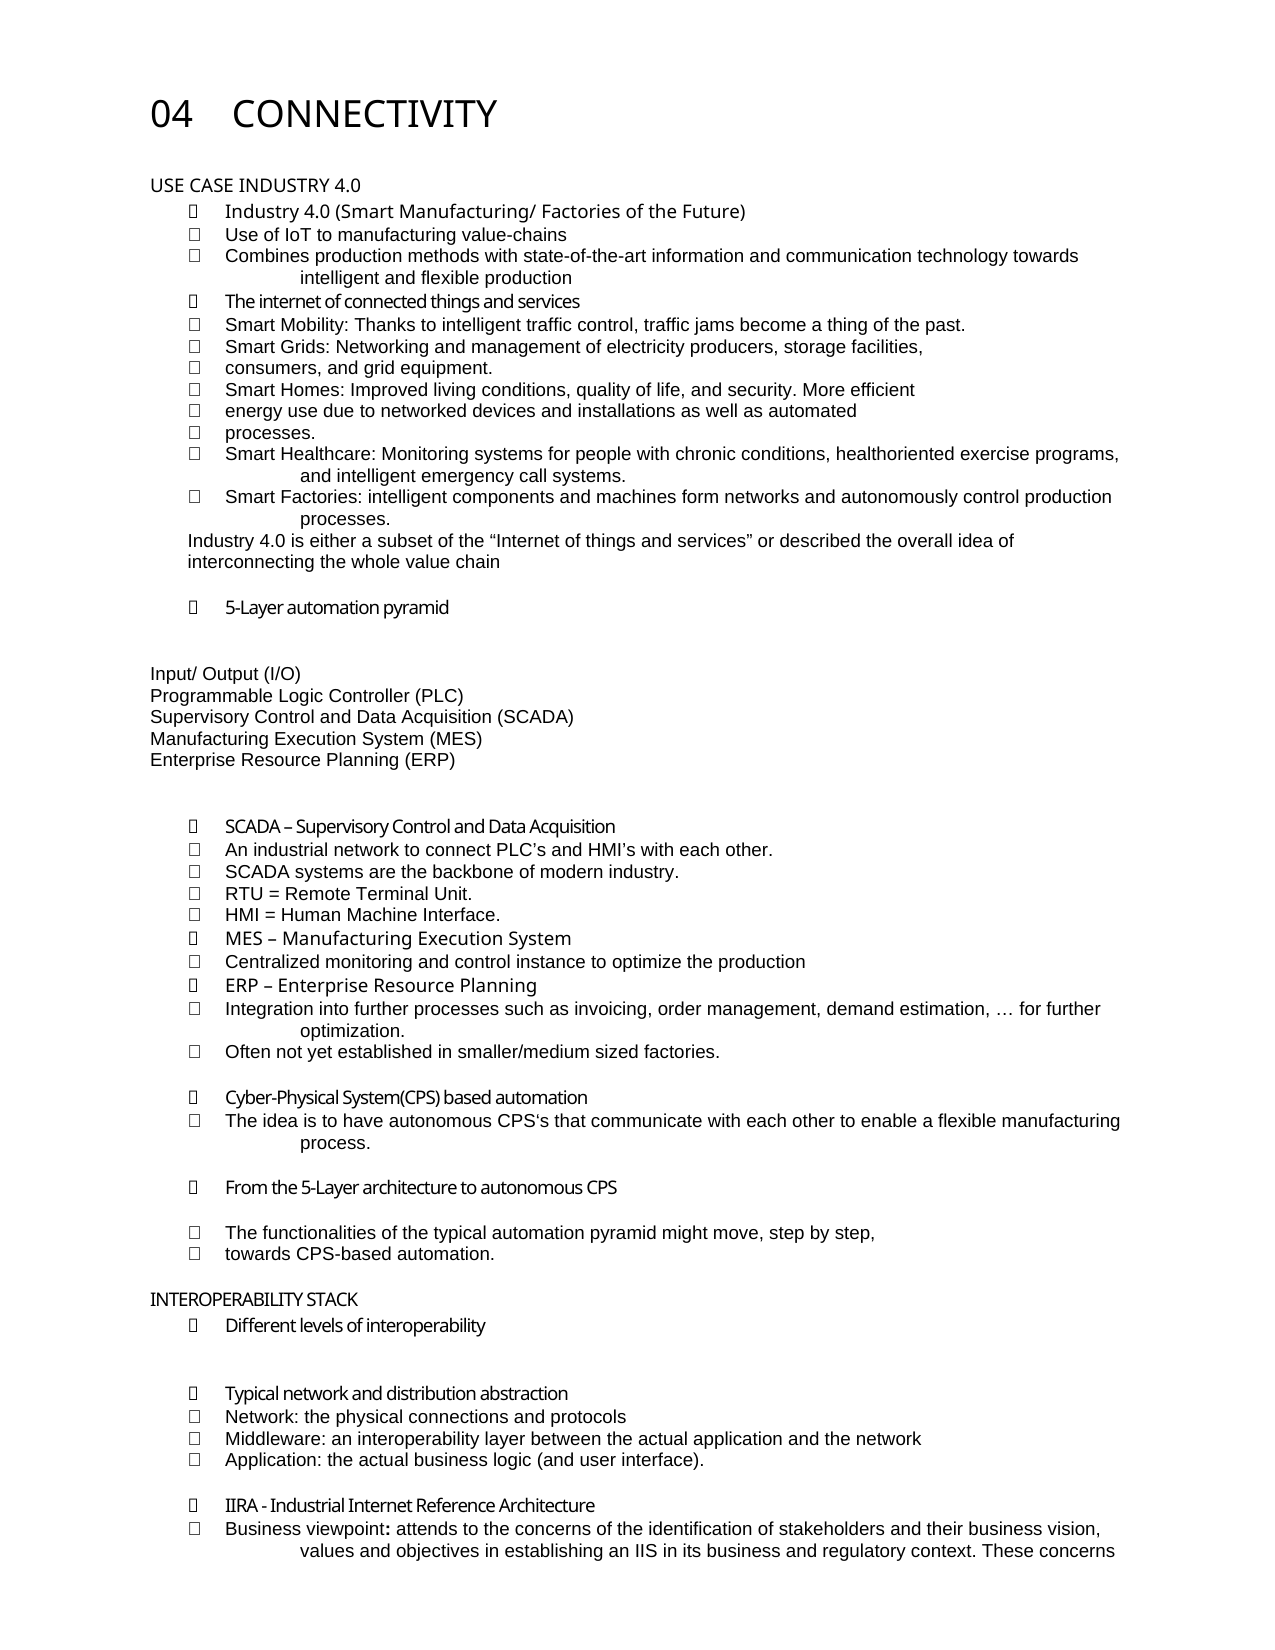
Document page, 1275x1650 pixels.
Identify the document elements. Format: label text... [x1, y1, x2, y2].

list Combines production methods with state-of-the-art information and communication technology towards intelligent and flexible production [187, 245, 1125, 288]
text Enterprise Resource Planning (ERP) [150, 749, 1125, 771]
list Cyber-Physical System(CPS) based automation [187, 1084, 1125, 1110]
list Middleware: an interoperability layer between the actual application and the network [187, 1428, 1125, 1449]
list An industrial network to connect PLC’s and HMI’s with each other. [187, 839, 1125, 861]
list The internet of connected things and services [187, 288, 1125, 314]
list From the 5-Layer architecture to autonomous CPS [187, 1174, 1125, 1200]
list Smart Homes: Improved living conditions, quality of life, and security. More efficient [187, 378, 1125, 400]
list Smart Mobility: Thanks to intelligent traffic control, traffic jams become a thing of the past. [187, 314, 1125, 335]
list processes. [187, 422, 1125, 443]
list energy use due to networked devices and installations as well as automated [187, 400, 1125, 422]
list 5-Layer automation pyramid [187, 594, 1125, 620]
list The functionalities of the typical automation pyramid might move, step by step, [187, 1222, 1125, 1243]
list Typical network and distribution abstraction [187, 1381, 1125, 1406]
text Industry 4.0 is either a subset of the “Internet of things and services” or described the overall idea of interconnecting the whole value chain [187, 529, 1125, 573]
list Centralized monitoring and control instance to optimize the production [187, 951, 1125, 973]
list SCADA – Supervisory Control and Data Acquisition [187, 814, 1125, 839]
text Manufacturing Execution System (MES) [150, 727, 1125, 749]
list Different levels of interoperability [187, 1312, 1125, 1337]
list Network: the physical connections and protocols [187, 1406, 1125, 1428]
list Industry 4.0 (Smart Manufacturing/ Factories of the Future) [187, 198, 1125, 224]
list Smart Grids: Networking and management of electricity producers, storage facilities, [187, 335, 1125, 357]
text Supervisory Control and Data Acquisition (SCADA) [150, 706, 1125, 727]
list Often not yet established in smaller/medium sized factories. [187, 1041, 1125, 1063]
list The idea is to have autonomous CPS‘s that communicate with each other to enable a flexible manufacturing process. [187, 1110, 1125, 1153]
list towards CPS-based automation. [187, 1243, 1125, 1265]
list Smart Factories: intelligent components and machines form networks and autonomously control production processes. [187, 486, 1125, 529]
text USE CASE INDUSTRY 4.0 [150, 173, 1125, 198]
list MES – Manufacturing Execution System [187, 926, 1125, 951]
list IIRA - Industrial Internet Reference Architecture [187, 1492, 1125, 1518]
text Input/ Output (I/O) [150, 663, 1125, 684]
list Smart Healthcare: Monitoring systems for people with chronic conditions, healthoriented exercise programs, and intelligent emergency call systems. [187, 443, 1125, 486]
text INTEROPERABILITY STACK [150, 1286, 1125, 1312]
list HMI = Human Machine Interface. [187, 904, 1125, 926]
text 04 CONNECTIVITY [150, 87, 1125, 138]
list Business viewpoint: attends to the concerns of the identification of stakeholders and their business vision, values and objectives in establishing an IIS in its business and regulatory context. These concerns [187, 1518, 1125, 1561]
list Application: the actual business logic (and user interface). [187, 1449, 1125, 1471]
list SCADA systems are the backbone of modern industry. [187, 861, 1125, 882]
list Use of IoT to manufacturing value-chains [187, 224, 1125, 245]
list RTU = Remote Terminal Unit. [187, 882, 1125, 904]
list Integration into further processes such as invoicing, order management, demand estimation, … for further optimization. [187, 998, 1125, 1041]
list ERP – Enterprise Resource Planning [187, 973, 1125, 998]
list consumers, and grid equipment. [187, 357, 1125, 378]
text Programmable Logic Controller (PLC) [150, 684, 1125, 706]
